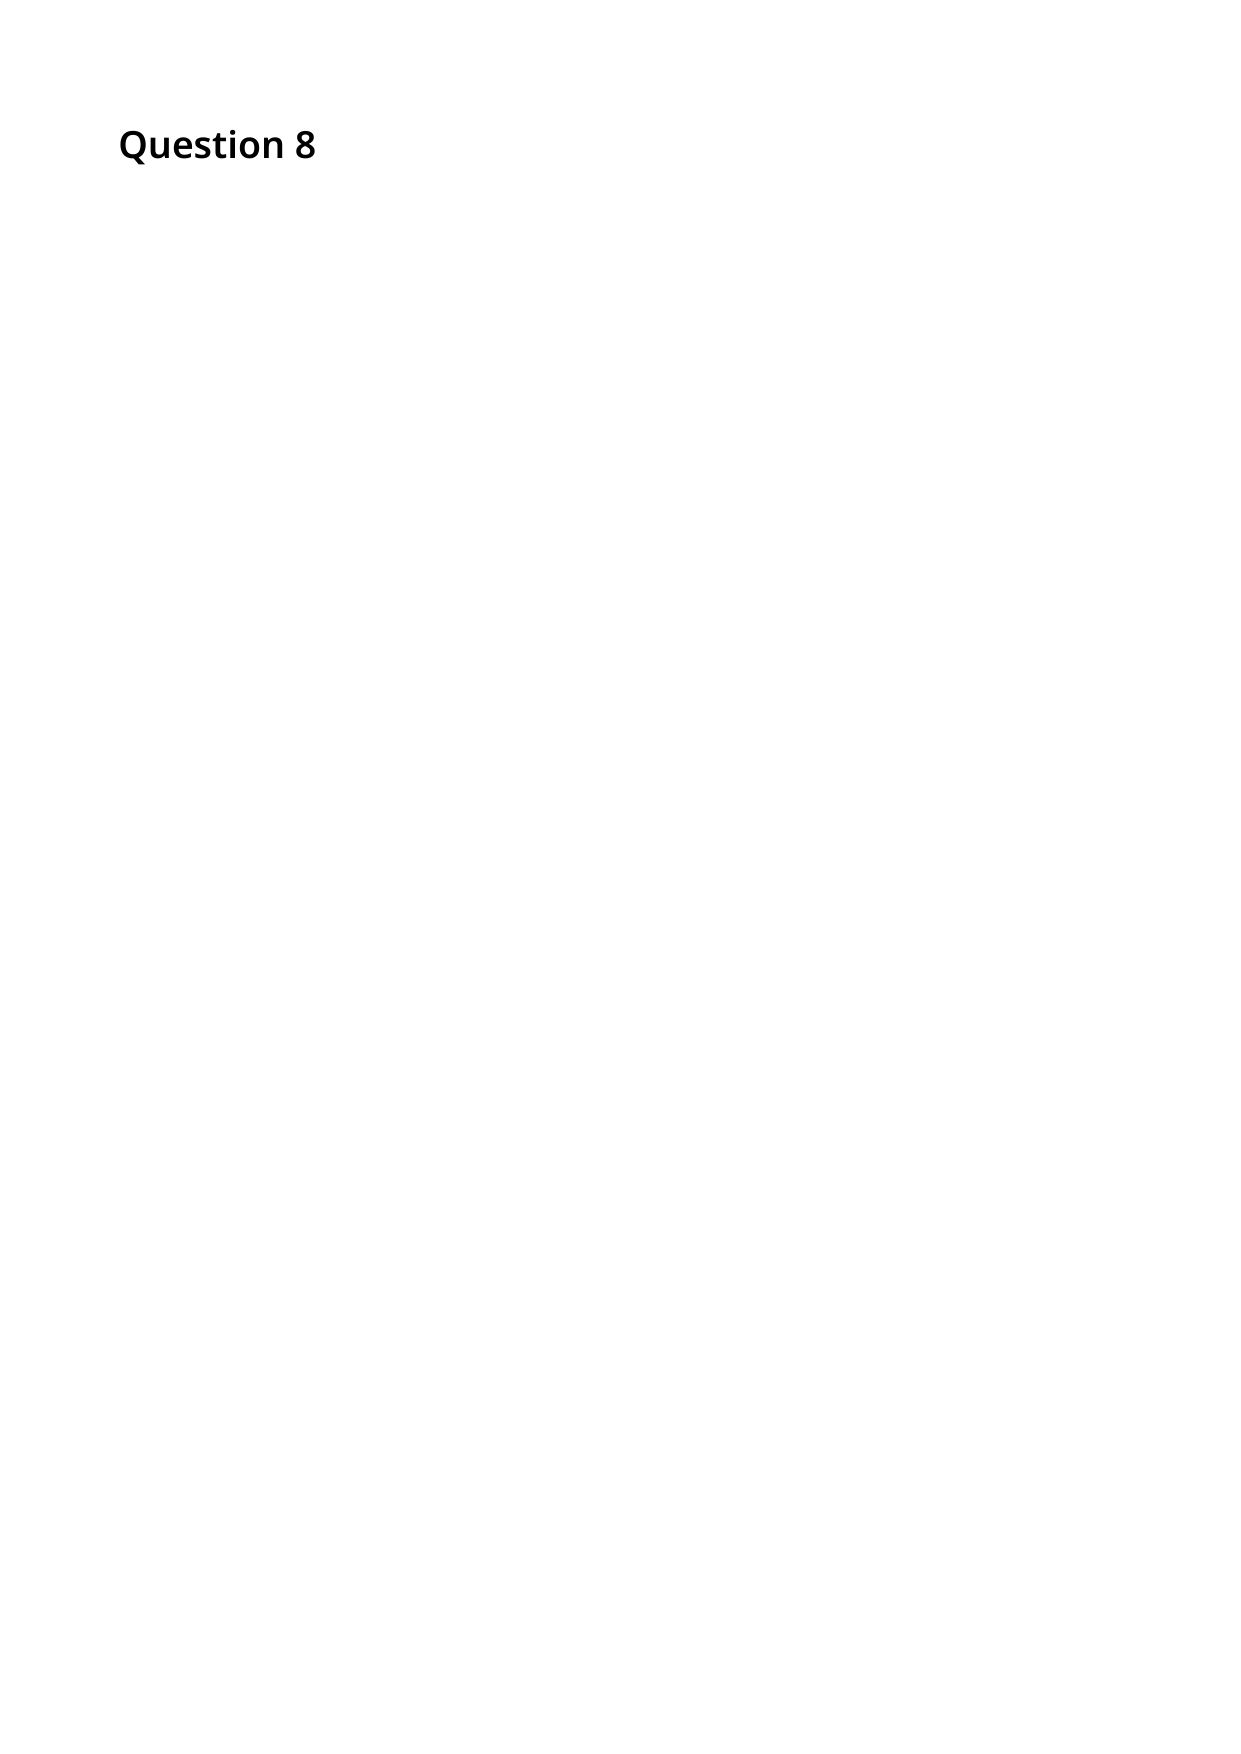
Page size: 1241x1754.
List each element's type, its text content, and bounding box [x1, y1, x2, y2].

subtitle Question 8 [118, 118, 1122, 169]
